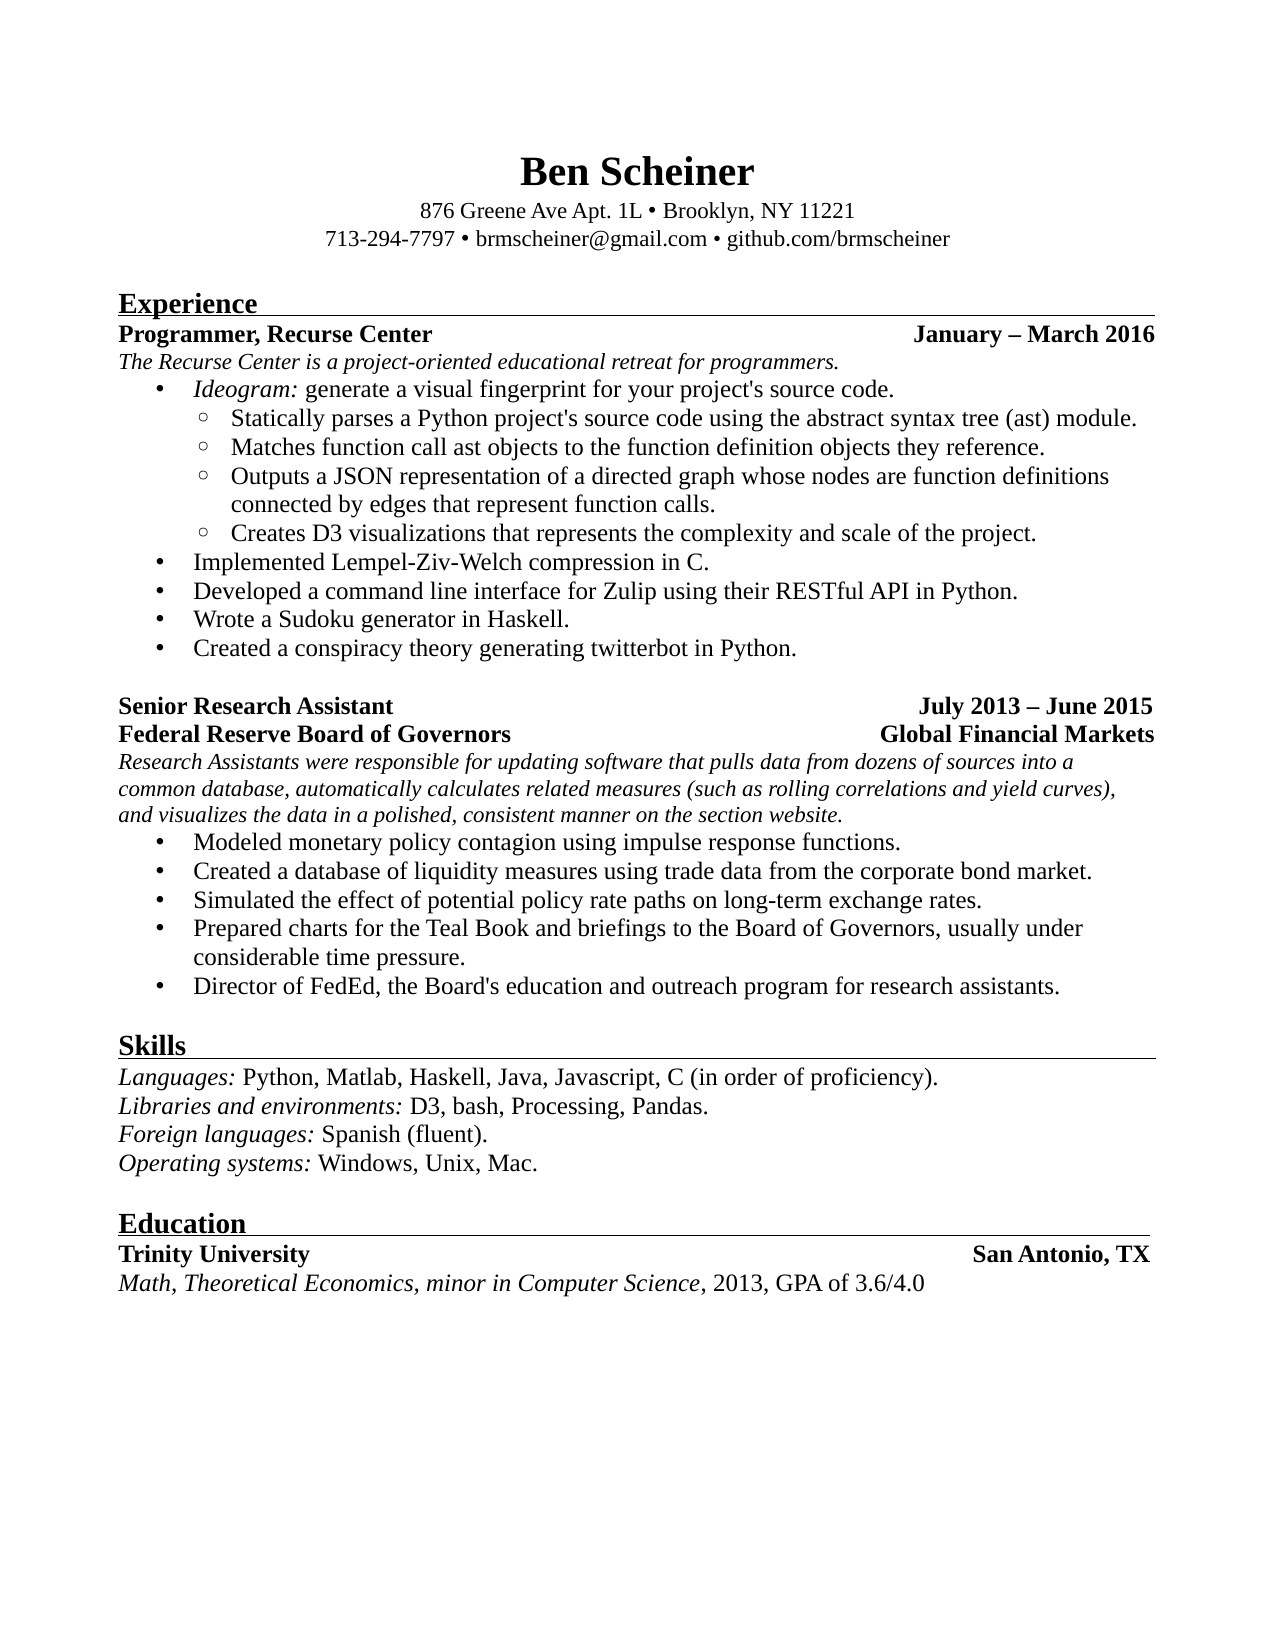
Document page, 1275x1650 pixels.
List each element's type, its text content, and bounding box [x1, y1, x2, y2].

list Creates D3 visualizations that represents the complexity and scale of the project. [193, 518, 1157, 547]
text Libraries and environments: D3, bash, Processing, Pandas. [118, 1091, 1157, 1119]
list Matches function call ast objects to the function definition objects they reference. [193, 432, 1157, 461]
text Ben Scheiner [118, 147, 1157, 195]
list Developed a command line interface for Zulip using their RESTful API in Python. [156, 576, 1157, 604]
text 876 Greene Ave Apt. 1L • Brooklyn, NY 11221 [118, 195, 1157, 223]
list Simulated the effect of potential policy rate paths on long-term exchange rates. [156, 885, 1157, 913]
text Education [118, 1206, 1157, 1239]
text The Recurse Center is a project-oriented educational retreat for programmers. [118, 348, 1157, 374]
text Experience [118, 286, 1157, 319]
text Math, Theoretical Economics, minor in Computer Science, 2013, GPA of 3.6/4.0 [118, 1268, 1157, 1297]
text Skills [118, 1028, 1157, 1062]
text Trinity University San Antonio, TX [118, 1239, 1157, 1268]
text Federal Reserve Board of Governors Global Financial Markets [118, 719, 1157, 748]
list Director of FedEd, the Board's education and outreach program for research assistants. [156, 971, 1157, 1000]
text Senior Research Assistant July 2013 – June 2015 [118, 691, 1157, 719]
list Created a conspiracy theory generating twitterbot in Python. [156, 633, 1157, 662]
list Prepared charts for the Teal Book and briefings to the Board of Governors, usually under considerable time pressure. [156, 913, 1157, 971]
text Research Assistants were responsible for updating software that pulls data from dozens of sources into a common database, automatically calculates related measures (such as rolling correlations and yield curves), and visualizes the data in a polished, consistent manner on the section website. [118, 748, 1157, 827]
list Modeled monetary policy contagion using impulse response functions. [156, 827, 1157, 856]
list Implemented Lempel-Ziv-Welch compression in C. [156, 547, 1157, 576]
list Outputs a JSON representation of a directed graph whose nodes are function definitions connected by edges that represent function calls. [193, 461, 1157, 518]
list Statically parses a Python project's source code using the abstract syntax tree (ast) module. [193, 403, 1157, 432]
text Languages: Python, Matlab, Haskell, Java, Javascript, C (in order of proficiency). [118, 1062, 1157, 1091]
text 713-294-7797 • brmscheiner@gmail.com • github.com/brmscheiner [118, 223, 1157, 252]
list Ideogram: generate a visual fingerprint for your project's source code. [156, 374, 1157, 403]
list Wrote a Sudoku generator in Haskell. [156, 604, 1157, 633]
text Programmer, Recurse Center January – March 2016 [118, 319, 1157, 348]
text Operating systems: Windows, Unix, Mac. [118, 1148, 1157, 1177]
text Foreign languages: Spanish (fluent). [118, 1119, 1157, 1148]
list Created a database of liquidity measures using trade data from the corporate bond market. [156, 856, 1157, 885]
